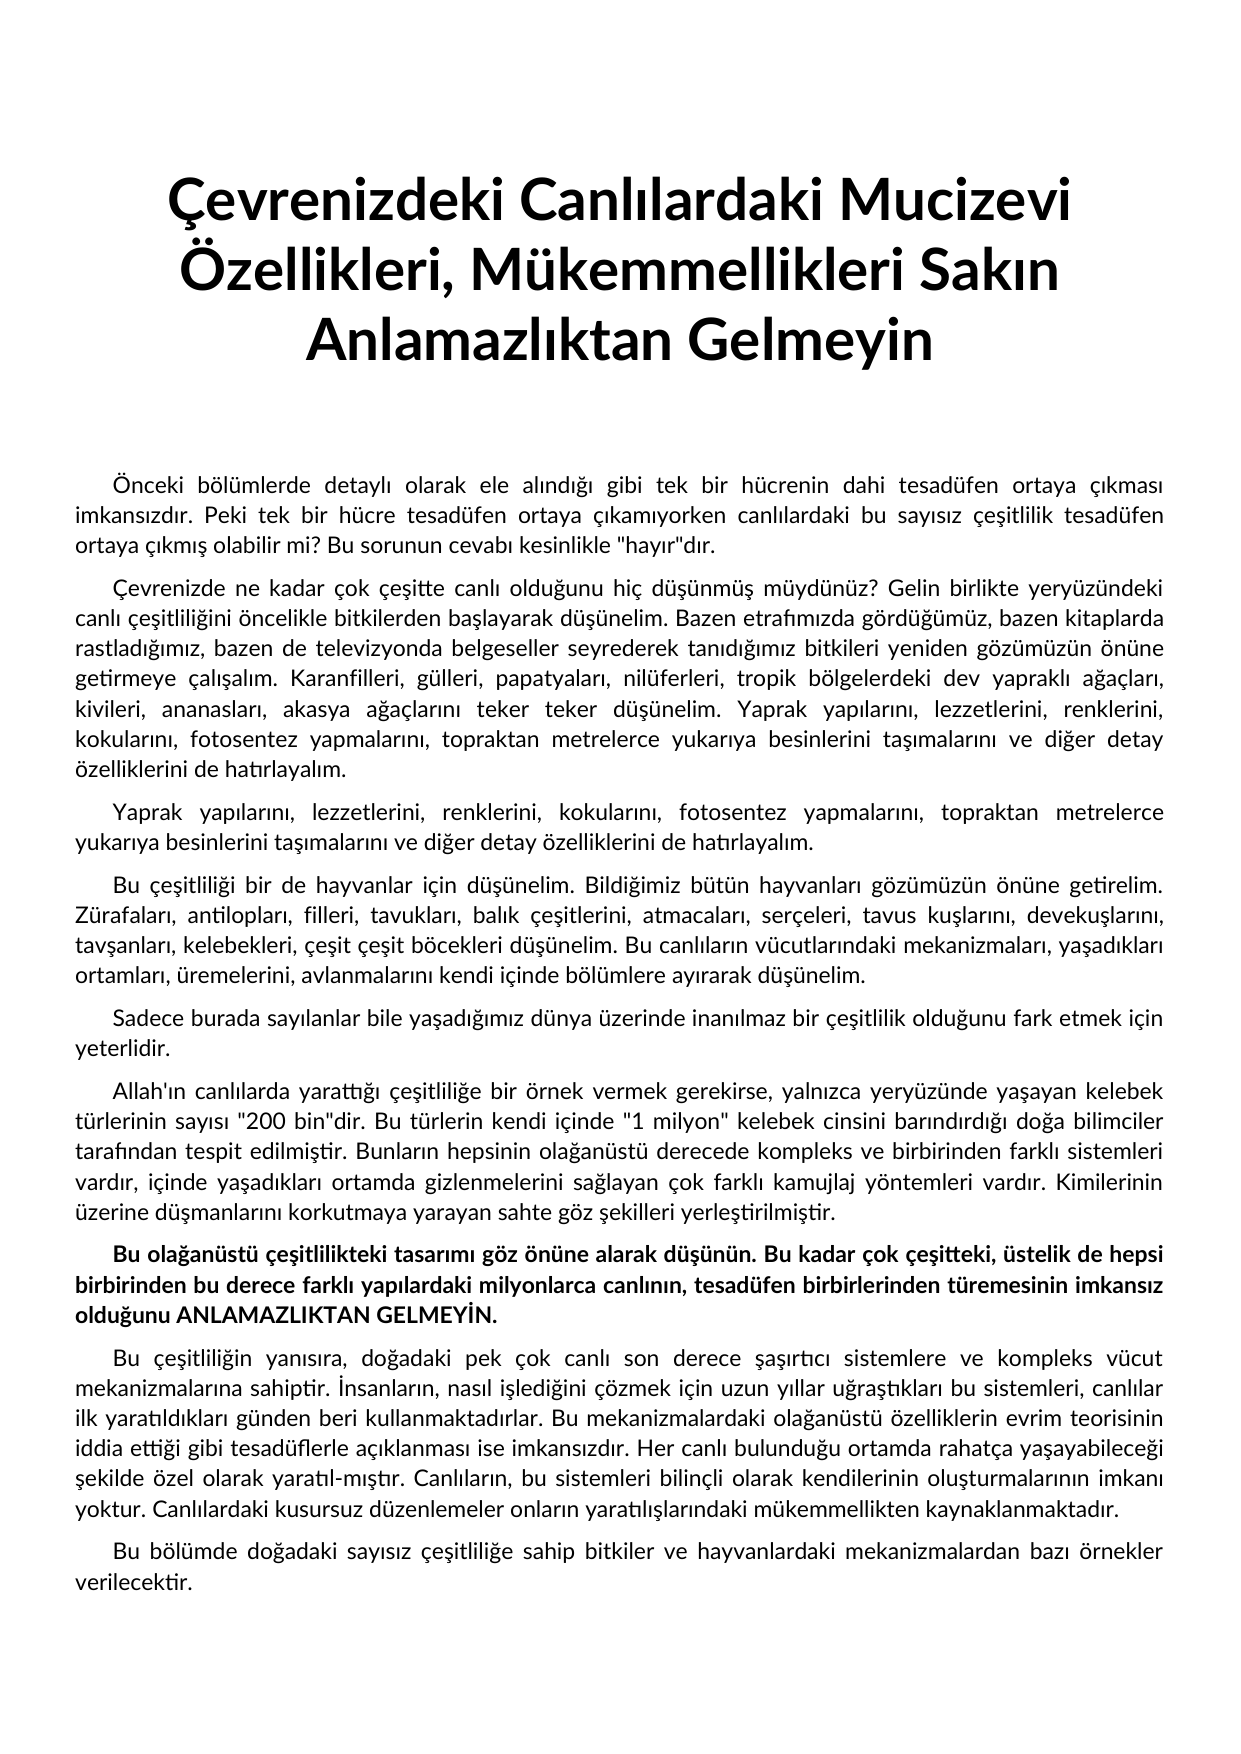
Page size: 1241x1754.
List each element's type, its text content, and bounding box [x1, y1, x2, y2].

subtitle Çevrenizdeki Canlılardaki Mucizevi Özellikleri, Mükemmellikleri Sakın Anlamazlıktan Gelmeyin [75, 162, 1165, 372]
text Yaprak yapılarını, lezzetlerini, renklerini, kokularını, fotosentez yapmalarını, topraktan metrelerce yukarıya besinlerini taşımalarını ve diğer detay özelliklerini de hatırlayalım. [75, 797, 1165, 855]
text Bu çeşitliliğin yanısıra, doğadaki pek çok canlı son derece şaşırtıcı sistemlere ve kompleks vücut mekanizmalarına sahiptir. İnsanların, nasıl işlediğini çözmek için uzun yıllar uğraştıkları bu sistemleri, canlılar ilk yaratıldıkları günden beri kullanmaktadırlar. Bu mekanizmalardaki olağanüstü özelliklerin evrim teorisinin iddia ettiği gibi tesadüflerle açıklanması ise imkansızdır. Her canlı bulunduğu ortamda rahatça yaşayabileceği şekilde özel olarak yaratıl-mıştır. Canlıların, bu sistemleri bilinçli olarak kendilerinin oluşturmalarının imkanı yoktur. Canlılardaki kusursuz düzenlemeler onların yaratılışlarındaki mükemmellikten kaynaklanmaktadır. [75, 1343, 1165, 1522]
text Çevrenizde ne kadar çok çeşitte canlı olduğunu hiç düşünmüş müydünüz? Gelin birlikte yeryüzündeki canlı çeşitliliğini öncelikle bitkilerden başlayarak düşünelim. Bazen etrafımızda gördüğümüz, bazen kitaplarda rastladığımız, bazen de televizyonda belgeseller seyrederek tanıdığımız bitkileri yeniden gözümüzün önüne getirmeye çalışalım. Karanfilleri, gülleri, papatyaları, nilüferleri, tropik bölgelerdeki dev yapraklı ağaçları, kivileri, ananasları, akasya ağaçlarını teker teker düşünelim. Yaprak yapılarını, lezzetlerini, renklerini, kokularını, fotosentez yapmalarını, topraktan metrelerce yukarıya besinlerini taşımalarını ve diğer detay özelliklerini de hatırlayalım. [75, 573, 1165, 782]
text Allah'ın canlılarda yarattığı çeşitliliğe bir örnek vermek gerekirse, yalnızca yeryüzünde yaşayan kelebek türlerinin sayısı "200 bin"dir. Bu türlerin kendi içinde "1 milyon" kelebek cinsini barındırdığı doğa bilimciler tarafından tespit edilmiştir. Bunların hepsinin olağanüstü derecede kompleks ve birbirinden farklı sistemleri vardır, içinde yaşadıkları ortamda gizlenmelerini sağlayan çok farklı kamujlaj yöntemleri vardır. Kimilerinin üzerine düşmanlarını korkutmaya yarayan sahte göz şekilleri yerleştirilmiştir. [75, 1077, 1165, 1225]
text Bu bölümde doğadaki sayısız çeşitliliğe sahip bitkiler ve hayvanlardaki mekanizmalardan bazı örnekler verilecektir. [75, 1537, 1165, 1595]
text Bu çeşitliliği bir de hayvanlar için düşünelim. Bildiğimiz bütün hayvanları gözümüzün önüne getirelim. Zürafaları, antilopları, filleri, tavukları, balık çeşitlerini, atmacaları, serçeleri, tavus kuşlarını, devekuşlarını, tavşanları, kelebekleri, çeşit çeşit böcekleri düşünelim. Bu canlıların vücutlarındaki mekanizmaları, yaşadıkları ortamları, üremelerini, avlanmalarını kendi içinde bölümlere ayırarak düşünelim. [75, 870, 1165, 988]
text Önceki bölümlerde detaylı olarak ele alındığı gibi tek bir hücrenin dahi tesadüfen ortaya çıkması imkansızdır. Peki tek bir hücre tesadüfen ortaya çıkamıyorken canlılardaki bu sayısız çeşitlilik tesadüfen ortaya çıkmış olabilir mi? Bu sorunun cevabı kesinlikle "hayır"dır. [75, 470, 1165, 558]
text Bu olağanüstü çeşitlilikteki tasarımı göz önüne alarak düşünün. Bu kadar çok çeşitteki, üstelik de hepsi birbirinden bu derece farklı yapılardaki milyonlarca canlının, tesadüfen birbirlerinden türemesinin imkansız olduğunu ANLAMAZLIKTAN GELMEYİN. [75, 1240, 1165, 1328]
text Sadece burada sayılanlar bile yaşadığımız dünya üzerinde inanılmaz bir çeşitlilik olduğunu fark etmek için yeterlidir. [75, 1004, 1165, 1061]
